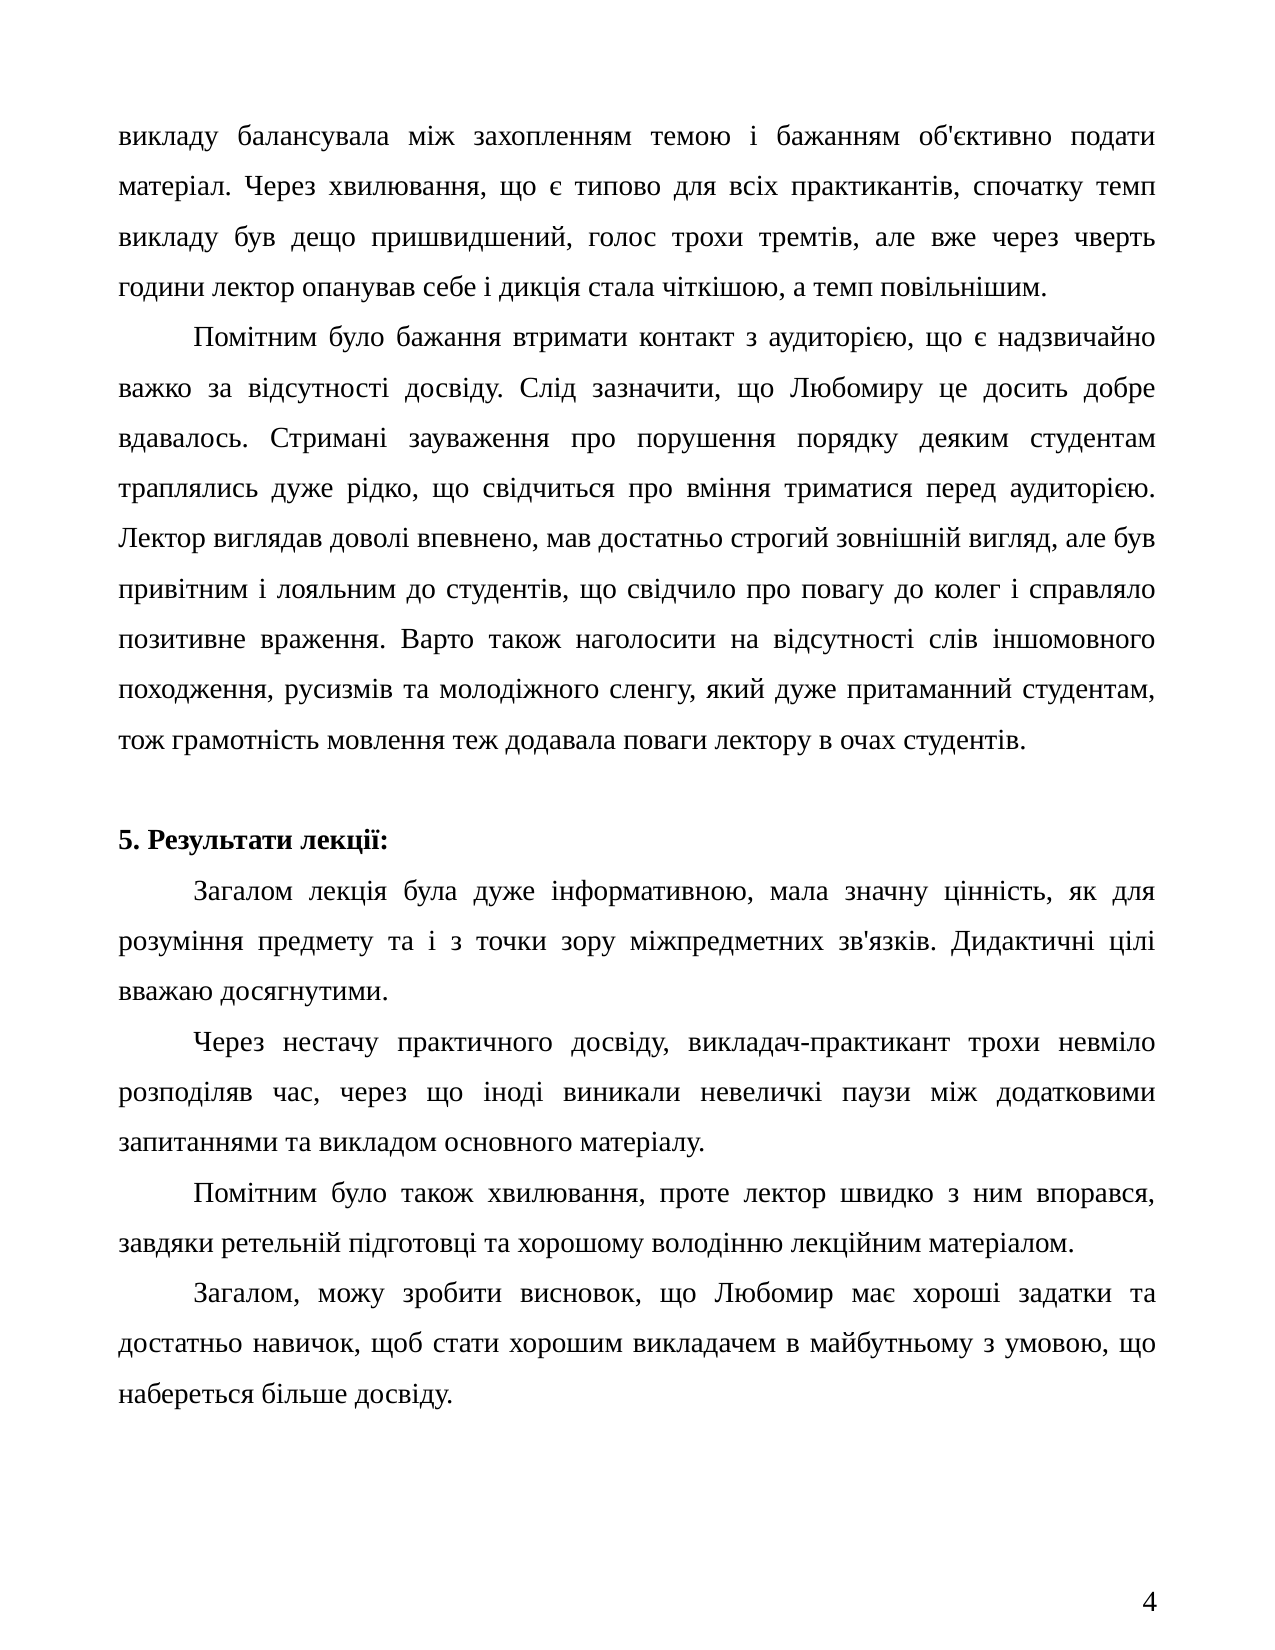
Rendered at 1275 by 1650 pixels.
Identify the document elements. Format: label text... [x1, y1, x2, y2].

text Загалом, можу зробити висновок, що Любомир має хороші задатки та достатньо навичок, щоб стати хорошим викладачем в майбутньому з умовою, що набереться більше досвіду. [118, 1275, 1157, 1409]
text Через нестачу практичного досвіду, викладач-практикант трохи невміло розподіляв час, через що іноді виникали невеличкі паузи між додатковими запитаннями та викладом основного матеріалу. [118, 1024, 1157, 1158]
text 5. Результати лекції: [118, 822, 1157, 856]
text Помітним було бажання втримати контакт з аудиторією, що є надзвичайно важко за відсутності досвіду. Слід зазначити, що Любомиру це досить добре вдавалось. Стримані зауваження про порушення порядку деяким студентам траплялись дуже рідко, що свідчиться про вміння триматися перед аудиторією. Лектор виглядав доволі впевнено, мав достатньо строгий зовнішній вигляд, але був привітним і лояльним до студентів, що свідчило про повагу до колег і справляло позитивне враження. Варто також наголосити на відсутності слів іншомовного походження, русизмів та молодіжного сленгу, який дуже притаманний студентам, тож грамотність мовлення теж додавала поваги лектору в очах студентів. [118, 319, 1157, 755]
text Загалом лекція була дуже інформативною, мала значну цінність, як для розуміння предмету та і з точки зору міжпредметних зв'язків. Дидактичні цілі вважаю досягнутими. [118, 873, 1157, 1007]
text Помітним було також хвилювання, проте лектор швидко з ним впорався, завдяки ретельній підготовці та хорошому володінню лекційним матеріалом. [118, 1175, 1157, 1258]
text викладу балансувала між захопленням темою і бажанням об'єктивно подати матеріал. Через хвилювання, що є типово для всіх практикантів, спочатку темп викладу був дещо пришвидшений, голос трохи тремтів, але вже через чверть години лектор опанував себе і дикція стала чіткішою, а темп повільнішим. [118, 118, 1157, 303]
